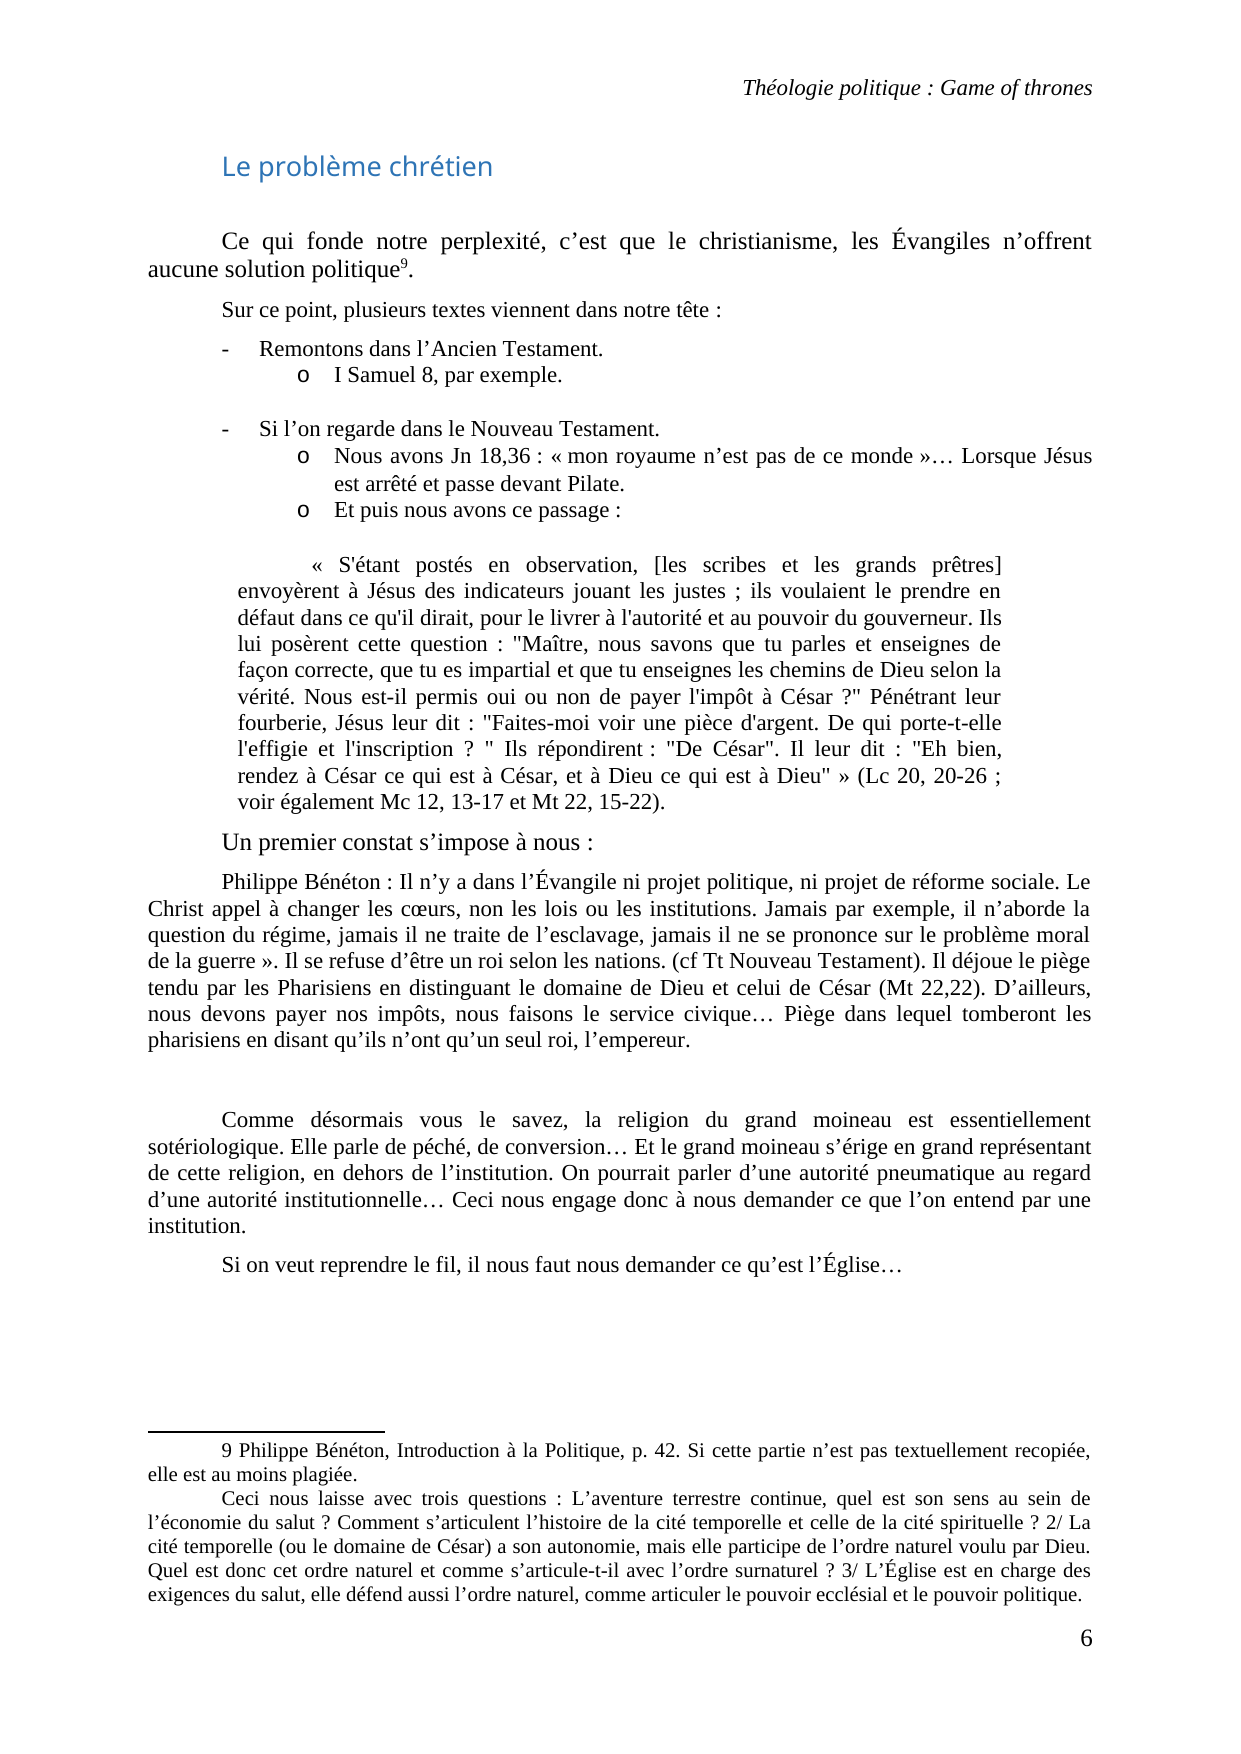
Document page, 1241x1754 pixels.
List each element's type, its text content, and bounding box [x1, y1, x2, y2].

text Ce qui fonde notre perplexité, c’est que le christianisme, les Évangiles n’offrent aucune solution politique. [148, 226, 1093, 283]
text Un premier constat s’impose à nous : [221, 827, 1093, 856]
text Sur ce point, plusieurs textes viennent dans notre tête : [148, 296, 1093, 322]
list I Samuel 8, par exemple. [296, 361, 1093, 389]
list Nous avons Jn 18,36 : « mon royaume n’est pas de ce monde »… Lorsque Jésus est arrêté et passe devant Pilate. [296, 442, 1093, 496]
text Philippe Bénéton, Introduction à la Politique, p. 42. Si cette partie n’est pas textuellement recopiée, elle est au moins plagiée. [148, 1438, 1093, 1486]
list Si l’on regarde dans le Nouveau Testament. [221, 416, 1093, 442]
text Ceci nous laisse avec trois questions : L’aventure terrestre continue, quel est son sens au sein de l’économie du salut ? Comment s’articulent l’histoire de la cité temporelle et celle de la cité spirituelle ? 2/ La cité temporelle (ou le domaine de César) a son autonomie, mais elle participe de l’ordre naturel voulu par Dieu. Quel est donc cet ordre naturel et comme s’articule-t-il avec l’ordre surnaturel ? 3/ L’Église est en charge des exigences du salut, elle défend aussi l’ordre naturel, comme articuler le pouvoir ecclésial et le pouvoir politique. [148, 1486, 1093, 1606]
text Philippe Bénéton : Il n’y a dans l’Évangile ni projet politique, ni projet de réforme sociale. Le Christ appel à changer les cœurs, non les lois ou les institutions. Jamais par exemple, il n’aborde la question du régime, jamais il ne traite de l’esclavage, jamais il ne se prononce sur le problème moral de la guerre ». Il se refuse d’être un roi selon les nations. (cf Tt Nouveau Testament). Il déjoue le piège tendu par les Pharisiens en distinguant le domaine de Dieu et celui de César (Mt 22,22). D’ailleurs, nous devons payer nos impôts, nous faisons le service civique… Piège dans lequel tomberont les pharisiens en disant qu’ils n’ont qu’un seul roi, l’empereur. [148, 868, 1093, 1053]
list Et puis nous avons ce passage : [296, 496, 1093, 525]
text « S'étant postés en observation, [les scribes et les grands prêtres] envoyèrent à Jésus des indicateurs jouant les justes ; ils voulaient le prendre en défaut dans ce qu'il dirait, pour le livrer à l'autorité et au pouvoir du gouverneur. Ils lui posèrent cette question : "Maître, nous savons que tu parles et enseignes de façon correcte, que tu es impartial et que tu enseignes les chemins de Dieu selon la vérité. Nous est-il permis oui ou non de payer l'impôt à César ?" Pénétrant leur fourberie, Jésus leur dit : "Faites-moi voir une pièce d'argent. De qui porte-t-elle l'effigie et l'inscription ? " Ils répondirent : "De César". Il leur dit : "Eh bien, rendez à César ce qui est à César, et à Dieu ce qui est à Dieu" » (Lc 20, 20-26 ; voir également Mc 12, 13-17 et Mt 22, 15-22). [237, 551, 1003, 814]
subtitle Le problème chrétien [148, 148, 1093, 184]
text Comme désormais vous le savez, la religion du grand moineau est essentiellement sotériologique. Elle parle de péché, de conversion… Et le grand moineau s’érige en grand représentant de cette religion, en dehors de l’institution. On pourrait parler d’une autorité pneumatique au regard d’une autorité institutionnelle… Ceci nous engage donc à nous demander ce que l’on entend par une institution. [148, 1107, 1093, 1238]
text Si on veut reprendre le fil, il nous faut nous demander ce qu’est l’Église… [148, 1251, 1093, 1277]
list Remontons dans l’Ancien Testament. [221, 334, 1093, 361]
